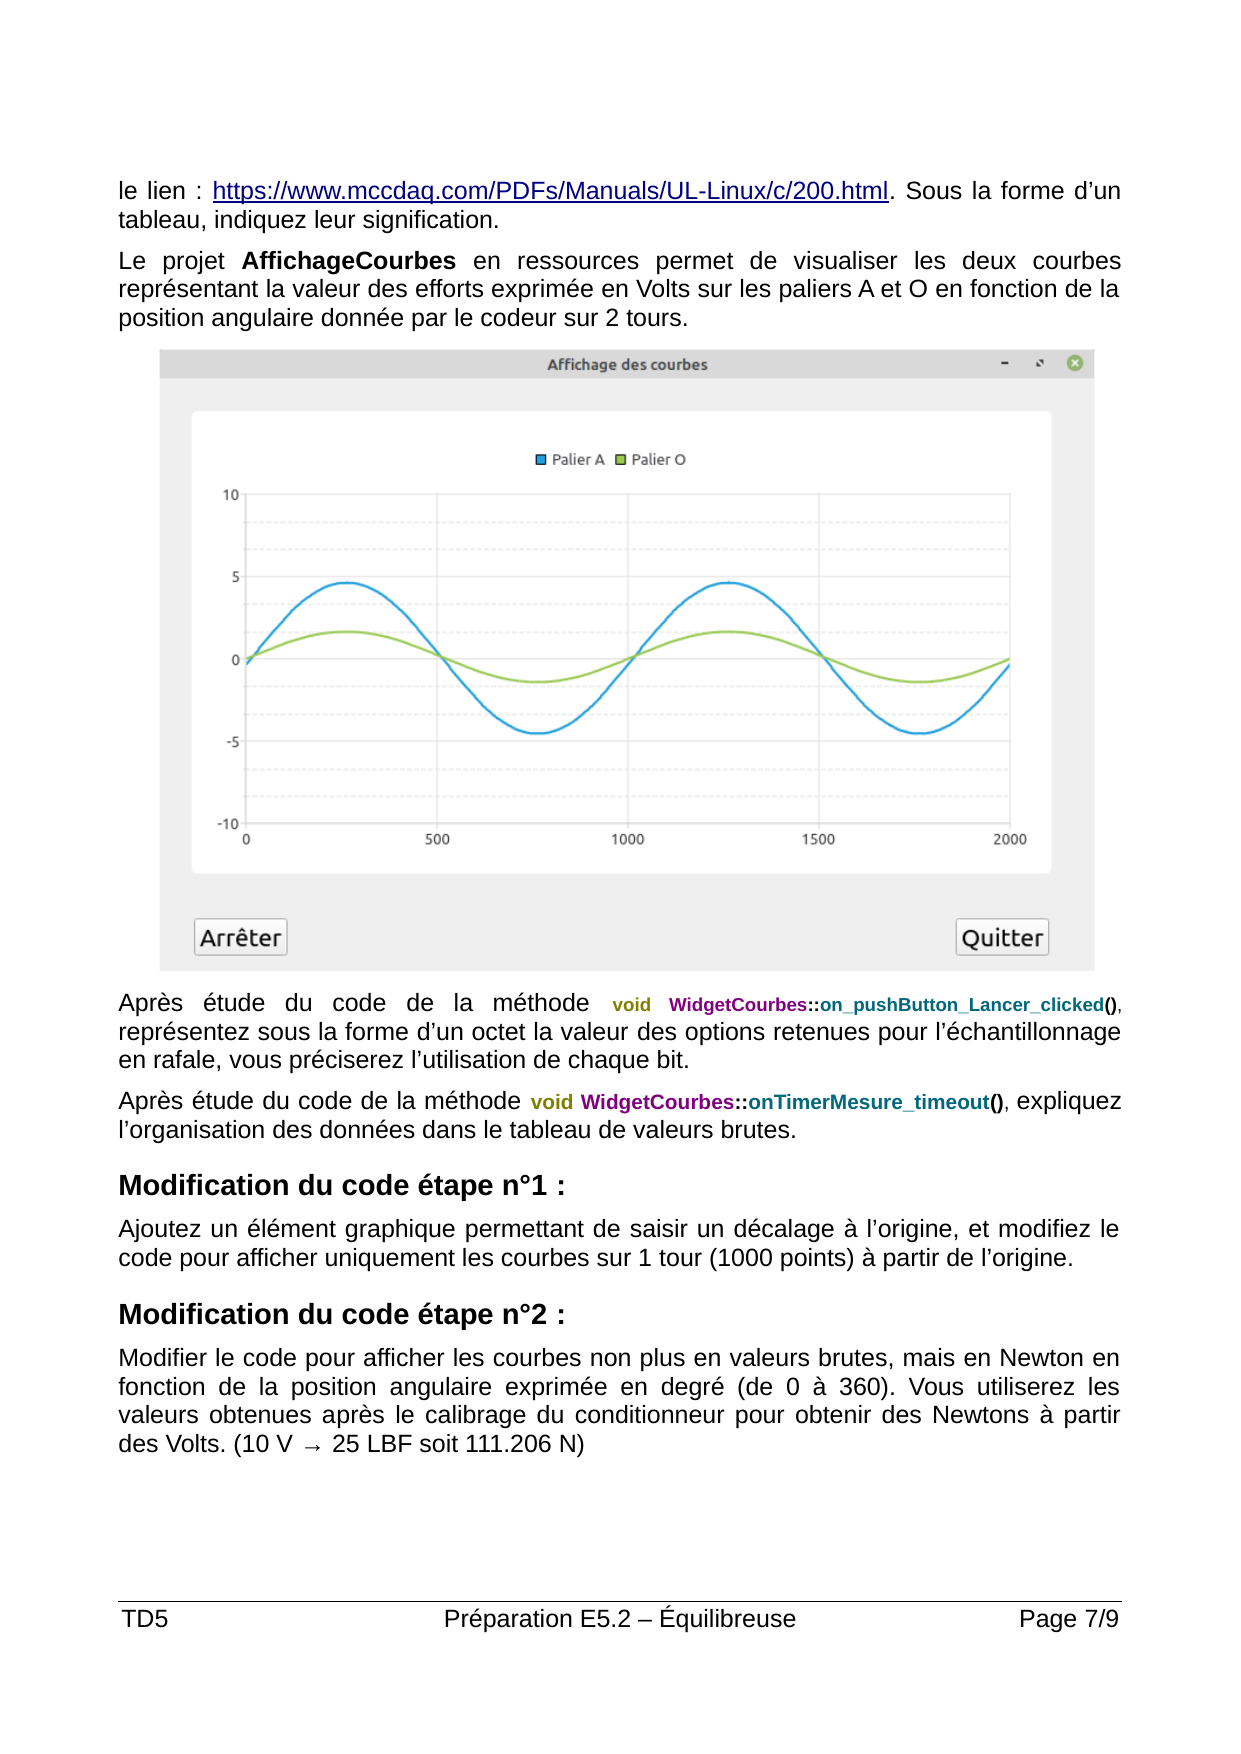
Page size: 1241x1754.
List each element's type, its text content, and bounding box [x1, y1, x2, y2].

text Après étude du code de la méthode void WidgetCourbes::on_pushButton_Lancer_clicked(), représentez sous la forme d’un octet la valeur des options retenues pour l’échantillonnage en rafale, vous préciserez l’utilisation de chaque bit. [118, 344, 1122, 1074]
subtitle Modification du code étape n°1 : [118, 1168, 1122, 1202]
text Le projet AffichageCourbes en ressources permet de visualiser les deux courbes représentant la valeur des efforts exprimée en Volts sur les paliers A et O en fonction de la position angulaire donnée par le codeur sur 2 tours. [118, 246, 1122, 332]
text Après étude du code de la méthode void WidgetCourbes::onTimerMesure_timeout(), expliquez l’organisation des données dans le tableau de valeurs brutes. [118, 1086, 1122, 1143]
picture [159, 349, 1095, 971]
text Modifier le code pour afficher les courbes non plus en valeurs brutes, mais en Newton en fonction de la position angulaire exprimée en degré (de 0 à 360). Vous utiliserez les valeurs obtenues après le calibrage du conditionneur pour obtenir des Newtons à partir des Volts. (10 V → 25 LBF soit 111.206 N) [118, 1343, 1122, 1458]
text Ajoutez un élément graphique permettant de saisir un décalage à l’origine, et modifiez le code pour afficher uniquement les courbes sur 1 tour (1000 points) à partir de l’origine. [118, 1214, 1122, 1272]
subtitle Modification du code étape n°2 : [118, 1297, 1122, 1331]
text le lien : https://www.mccdaq.com/PDFs/Manuals/UL-Linux/c/200.html. Sous la forme d’un tableau, indiquez leur signification. [118, 176, 1122, 234]
